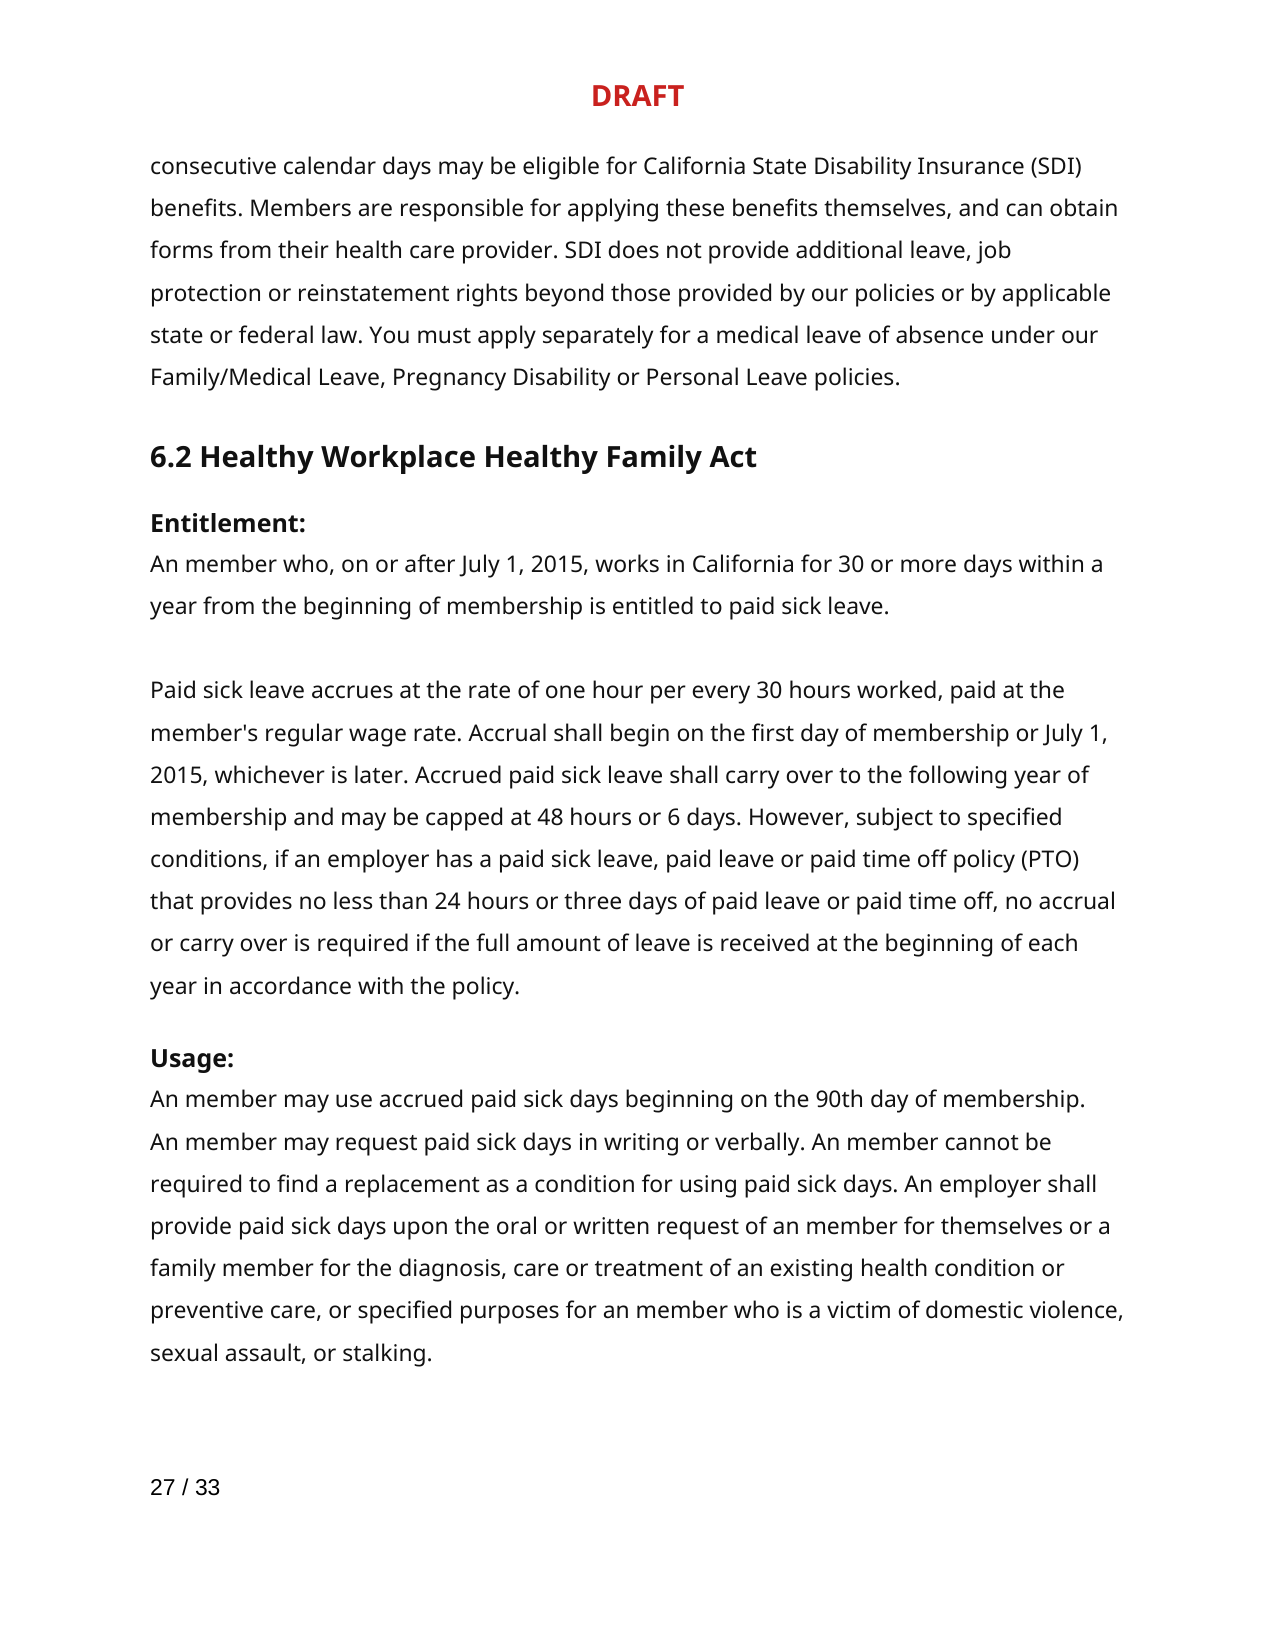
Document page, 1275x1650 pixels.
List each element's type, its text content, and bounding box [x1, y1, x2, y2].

text consecutive calendar days may be eligible for California State Disability Insurance (SDI) benefits. Members are responsible for applying these benefits themselves, and can obtain forms from their health care provider. SDI does not provide additional leave, job protection or reinstatement rights beyond those provided by our policies or by applicable state or federal law. You must apply separately for a medical leave of absence under our Family/Medical Leave, Pregnancy Disability or Personal Leave policies. [150, 150, 1125, 392]
subtitle Entitlement: [150, 505, 1125, 539]
text An member who, on or after July 1, 2015, works in California for 30 or more days within a year from the beginning of membership is entitled to paid sick leave. [150, 548, 1125, 621]
subtitle Usage: [150, 1041, 1125, 1075]
text An member may use accrued paid sick days beginning on the 90th day of membership. [150, 1083, 1125, 1114]
subtitle 6.2 Healthy Workplace Healthy Family Act [150, 436, 1125, 476]
text An member may request paid sick days in writing or verbally. An member cannot be required to find a replacement as a condition for using paid sick days. An employer shall provide paid sick days upon the oral or written request of an member for themselves or a family member for the diagnosis, care or treatment of an existing health condition or preventive care, or specified purposes for an member who is a victim of domestic violence, sexual assault, or stalking. [150, 1126, 1125, 1368]
text Paid sick leave accrues at the rate of one hour per every 30 hours worked, paid at the member's regular wage rate. Accrual shall begin on the first day of membership or July 1, 2015, whichever is later. Accrued paid sick leave shall carry over to the following year of membership and may be capped at 48 hours or 6 days. However, subject to specified conditions, if an employer has a paid sick leave, paid leave or paid time off policy (PTO) that provides no less than 24 hours or three days of paid leave or paid time off, no accrual or carry over is required if the full amount of leave is received at the beginning of each year in accordance with the policy. [150, 674, 1125, 1001]
